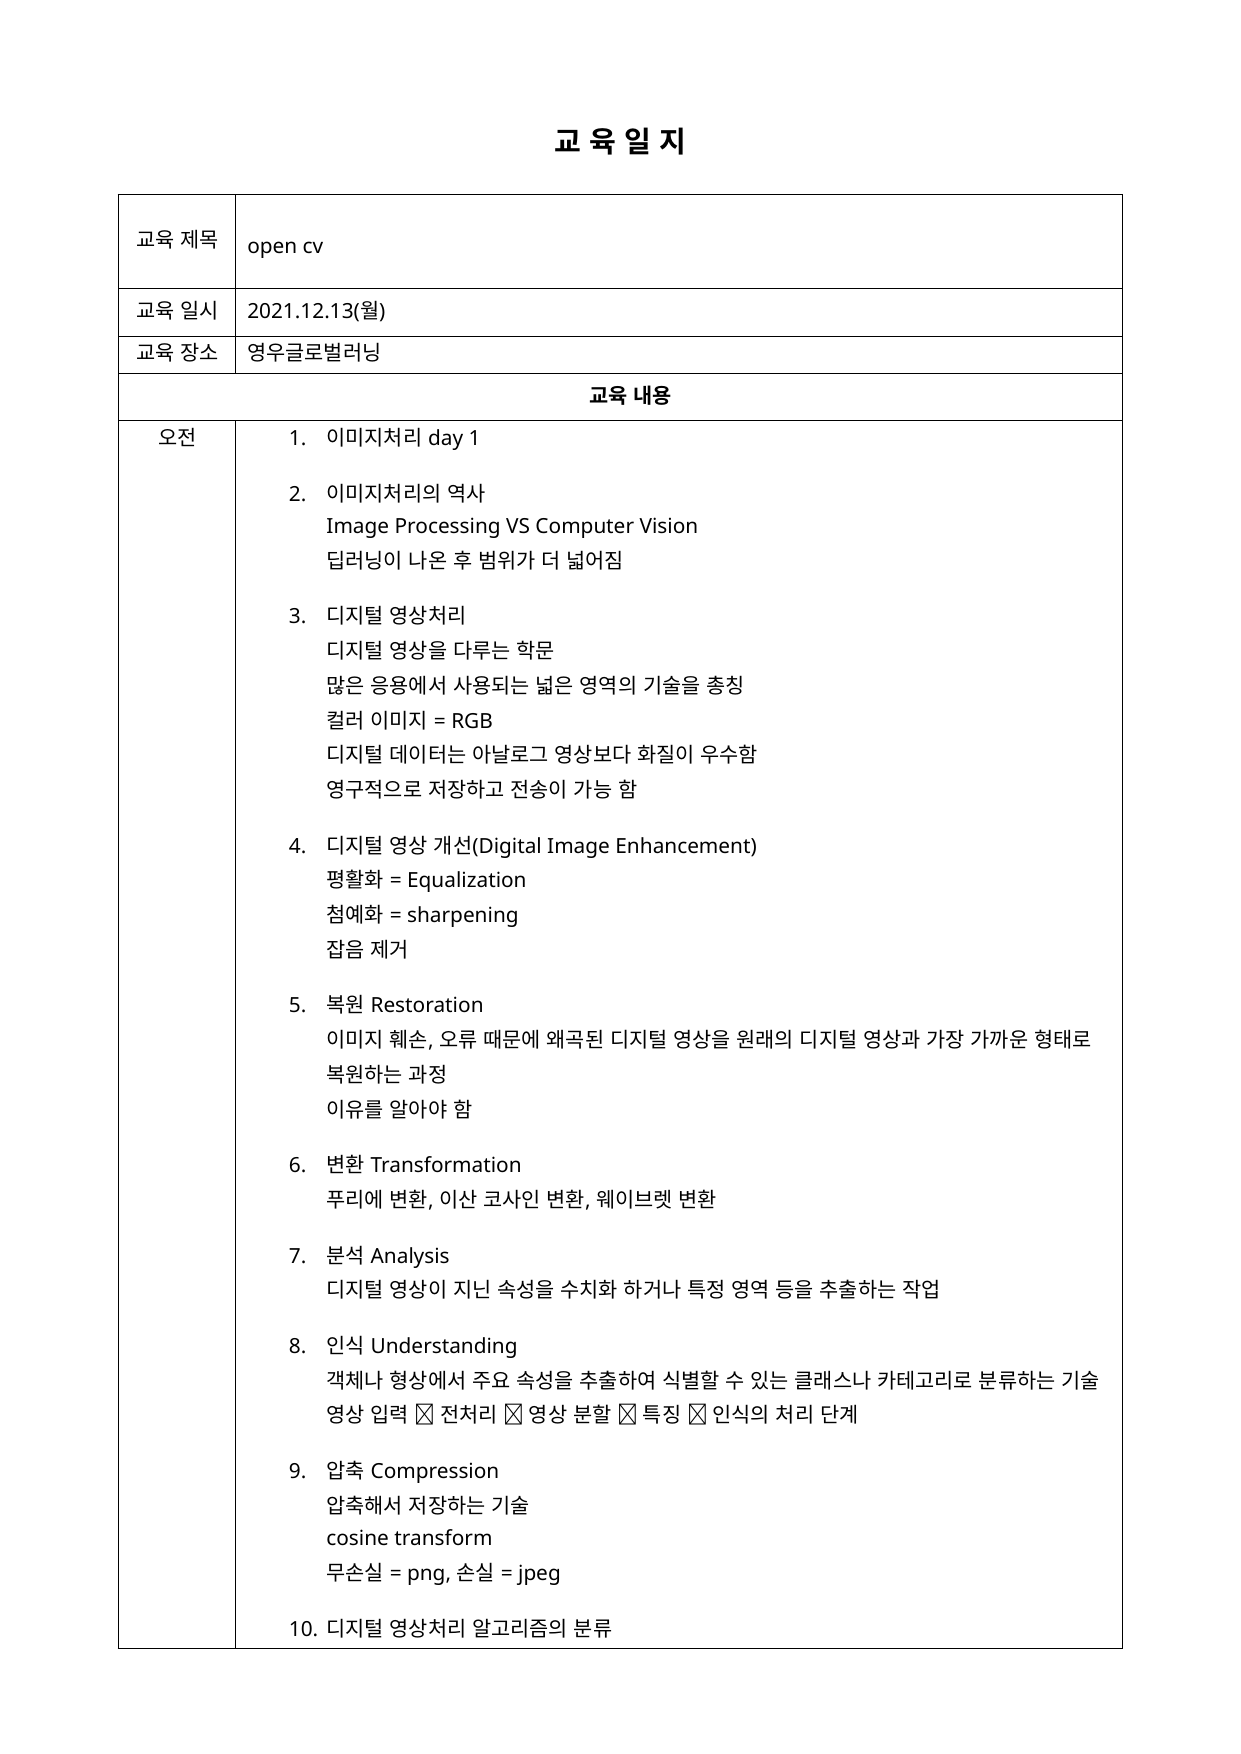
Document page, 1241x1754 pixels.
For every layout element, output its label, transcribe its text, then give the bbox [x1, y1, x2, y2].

table_cell 영우글로벌러닝 [236, 337, 1122, 373]
table_cell 교육 일시 [119, 289, 235, 336]
table_cell 교육 내용 [119, 374, 1122, 420]
table_header 교육 제목 [119, 195, 235, 288]
table_cell 교육 장소 [119, 337, 235, 373]
table_cell 2021.12.13(월) [236, 289, 1122, 336]
table_cell 이미지처리 day 1 이미지처리의 역사 Image Processing VS Computer Vision 딥러닝이 나온 후 범위가 더 넓어짐 디지털 영상처리 디지털 영상을 다루는 학문 많은 응용에서 사용되는 넓은 영역의 기술을 총칭 컬러 이미지 = RGB 디지털 데이터는 아날로그 영상보다 화질이 우수함 영구적으로 저장하고 전송이 가능 함 디지털 영상 개선(Digital Image Enhancement) 평활화 = Equalization 첨예화 = sharpening 잡음 제거 복원 Restoration 이미지 훼손, 오류 때문에 왜곡된 디지털 영상을 원래의 디지털 영상과 가장 가까운 형태로 복원하는 과정 이유를 알아야 함 변환 Transformation 푸리에 변환, 이산 코사인 변환, 웨이브렛 변환 분석 Analysis 디지털 영상이 지닌 속성을 수치화 하거나 특정 영역 등을 추출하는 작업 인식 Understanding 객체나 형상에서 주요 속성을 추출하여 식별할 수 있는 클래스나 카테고리로 분류하는 기술 영상 입력  전처리  영상 분할  특징  인식의 처리 단계 압축 Compression 압축해서 저장하는 기술 cosine transform 무손실 = png, 손실 = jpeg 디지털 영상처리 알고리즘의 분류 [236, 421, 1122, 1648]
table_cell 오전 [119, 421, 235, 1648]
table_header open cv [236, 195, 1122, 288]
